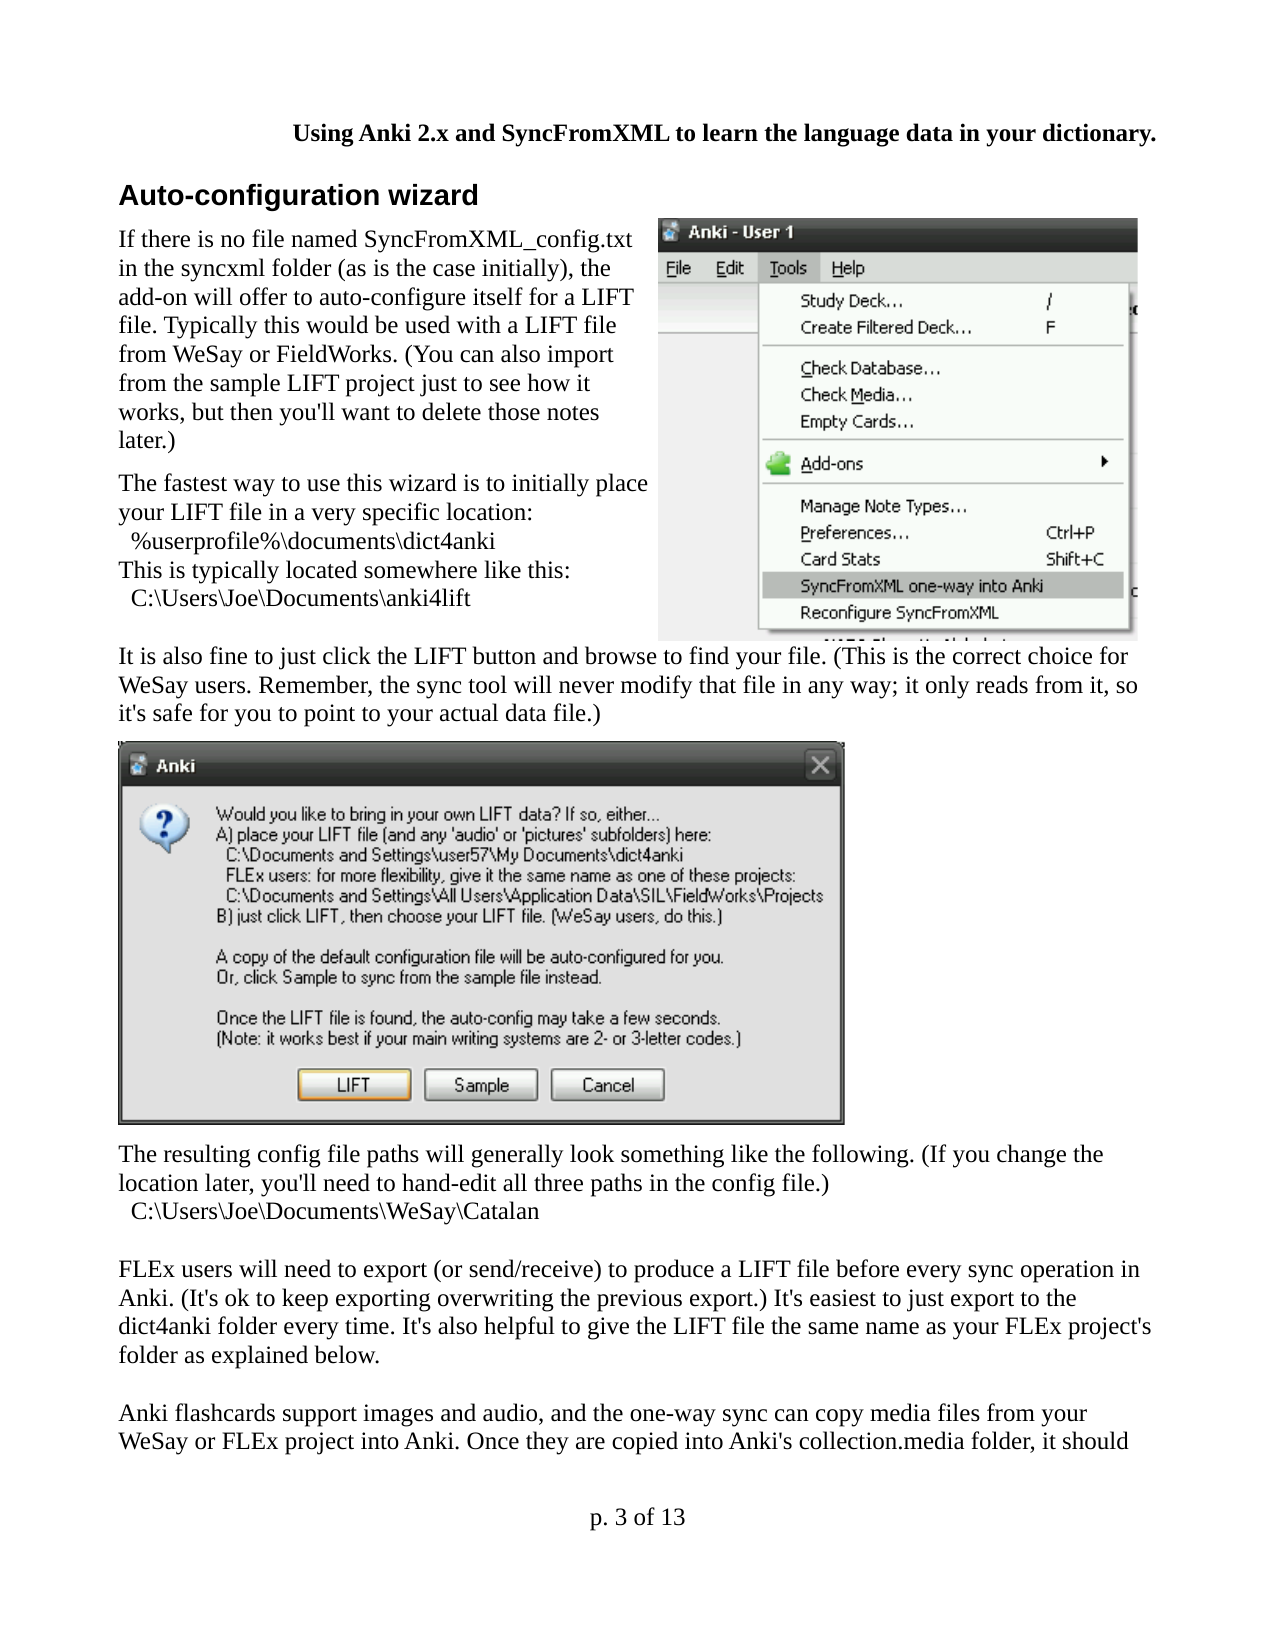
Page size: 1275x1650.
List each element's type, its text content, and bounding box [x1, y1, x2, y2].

picture [658, 218, 1138, 641]
text It is also fine to just click the LIFT button and browse to find your file. (This is the correct choice for WeSay users. Remember, the sync tool will never modify that file in any way; it only reads from it, so it's safe for you to point to your actual data file.) [118, 641, 1157, 727]
text Anki flashcards support images and audio, and the one-way sync can copy media files from your WeSay or FLEx project into Anki. Once they are copied into Anki's collection.media folder, it should [118, 1398, 1157, 1455]
text If there is no file named SyncFromXML_config.txt in the syncxml folder (as is the case initially), the add-on will offer to auto-configure itself for a LIFT file. Typically this would be used with a LIFT file from WeSay or FieldWorks. (You can also import from the sample LIFT project just to see how it works, but then you'll want to delete those notes later.) [118, 224, 658, 454]
text C:\Users\Joe\Documents\WeSay\Catalan [118, 1196, 1157, 1225]
text %userprofile%\documents\dict4anki [118, 526, 658, 555]
text This is typically located somewhere like this: [118, 555, 658, 583]
text The resulting config file paths will generally look something like the following. (If you change the location later, you'll need to hand-edit all three paths in the config file.) [118, 1139, 1157, 1196]
text C:\Users\Joe\Documents\anki4lift [118, 583, 658, 612]
picture [118, 741, 845, 1125]
subtitle Auto-configuration wizard [118, 178, 1157, 212]
text FLEx users will need to export (or send/receive) to produce a LIFT file before every sync operation in Anki. (It's ok to keep exporting overwriting the previous export.) It's easiest to just export to the dict4anki folder every time. It's also helpful to give the LIFT file the same name as your FLEx project's folder as explained below. [118, 1254, 1157, 1369]
text The fastest way to use this wizard is to initially place your LIFT file in a very specific location: [118, 468, 658, 526]
